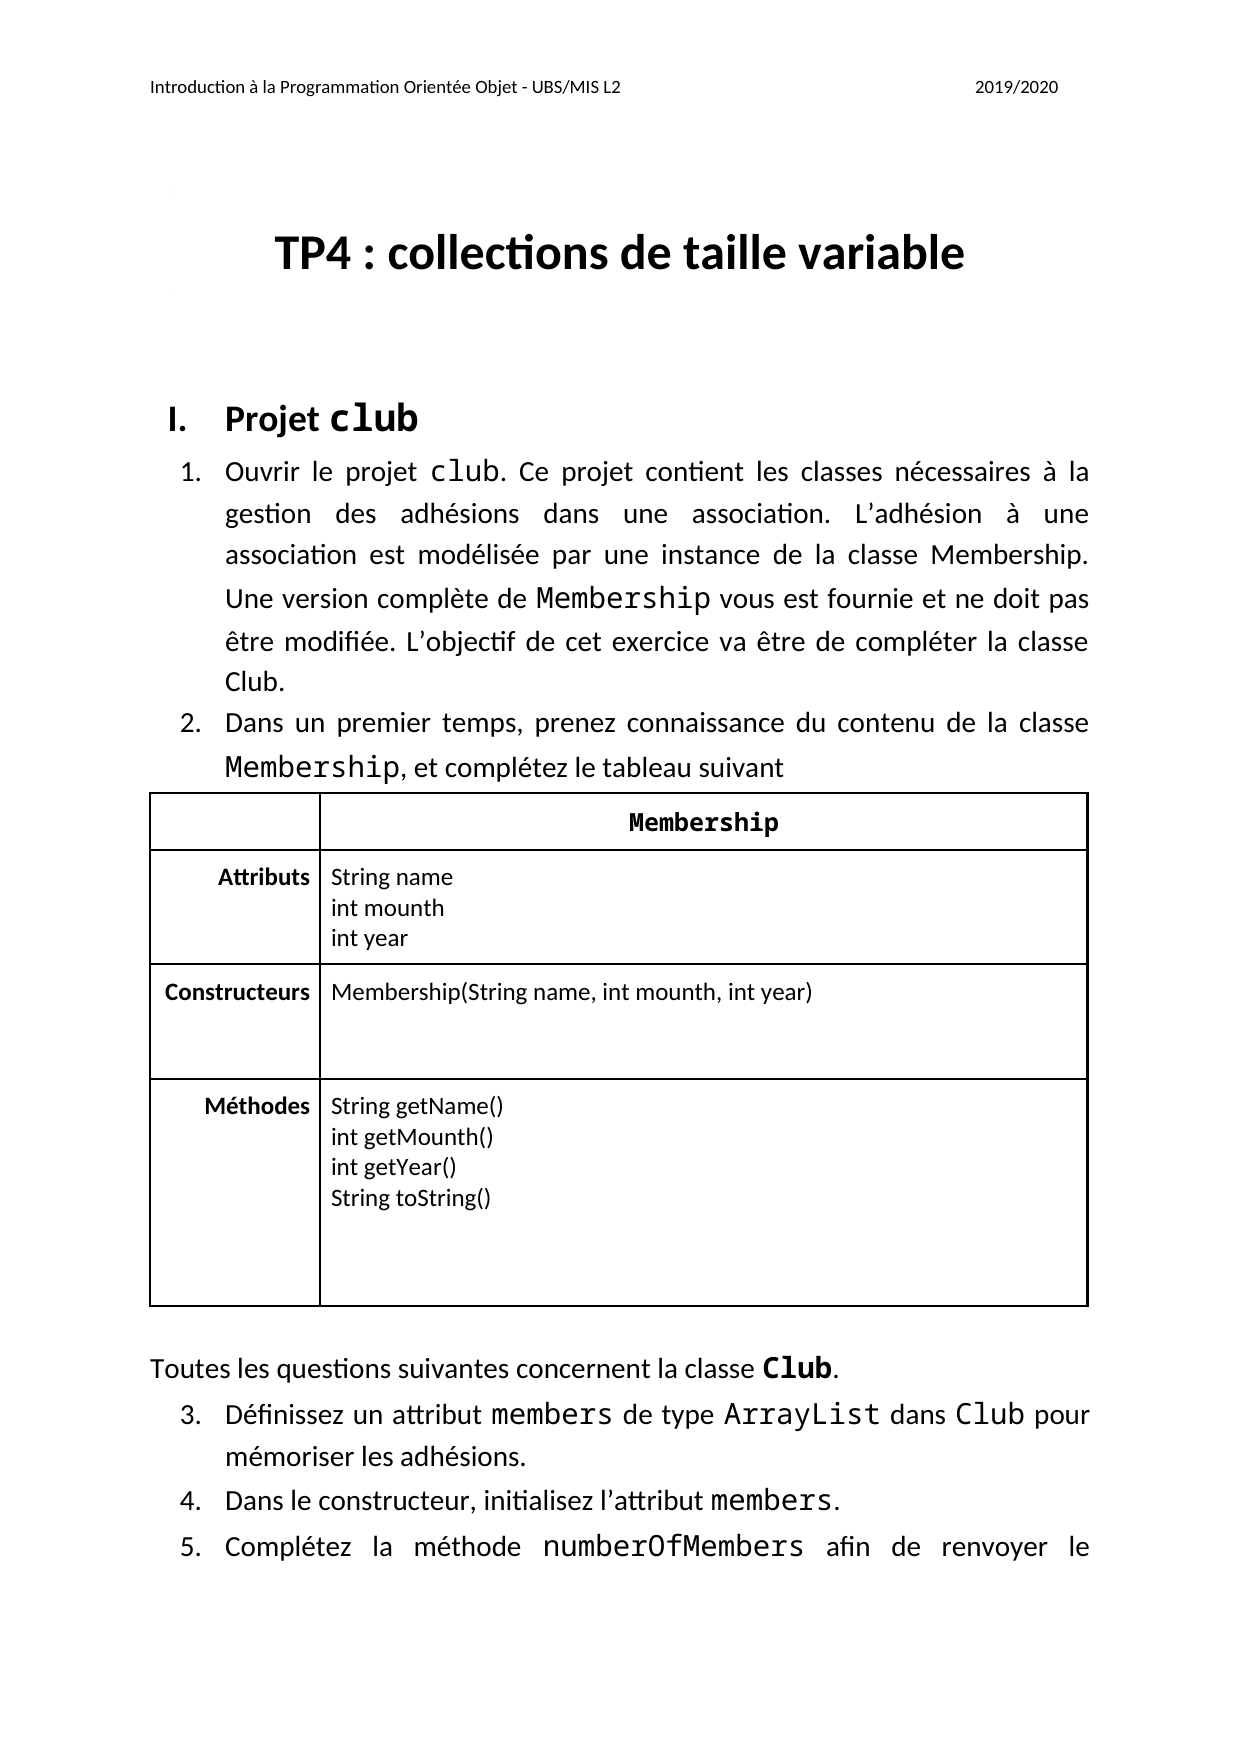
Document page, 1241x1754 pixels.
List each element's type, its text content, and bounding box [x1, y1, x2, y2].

list Dans un premier temps, prenez connaissance du contenu de la classe Membership, et complétez le tableau suivant [179, 704, 1090, 786]
table_cell Méthodes [151, 1080, 319, 1305]
text TP4 : collections de taille variable [150, 221, 1090, 282]
table_cell String name int mounth int year [321, 851, 1086, 963]
list Ouvrir le projet club. Ce projet contient les classes nécessaires à la gestion des adhésions dans une association. L’adhésion à une association est modélisée par une instance de la classe Membership. Une version complète de Membership vous est fournie et ne doit pas être modifiée. L’objectif de cet exercice va être de compléter la classe Club. [179, 450, 1090, 699]
list Dans le constructeur, initialisez l’attribut members. [179, 1479, 1090, 1519]
table_header Membership [321, 794, 1086, 849]
table_cell Attributs [151, 851, 319, 963]
list Projet club [187, 391, 1090, 442]
text Toutes les questions suivantes concernent la classe Club. [150, 1348, 1090, 1387]
table_cell Constructeurs [151, 965, 319, 1078]
table_cell String getName() int getMounth() int getYear() String toString() [321, 1080, 1086, 1305]
list Définissez un attribut members de type ArrayList dans Club pour mémoriser les adhésions. [179, 1393, 1090, 1474]
table_cell Membership(String name, int mounth, int year) [321, 965, 1086, 1078]
table_header [151, 794, 319, 849]
list Complétez la méthode numberOfMembers afin de renvoyer le [179, 1525, 1090, 1565]
